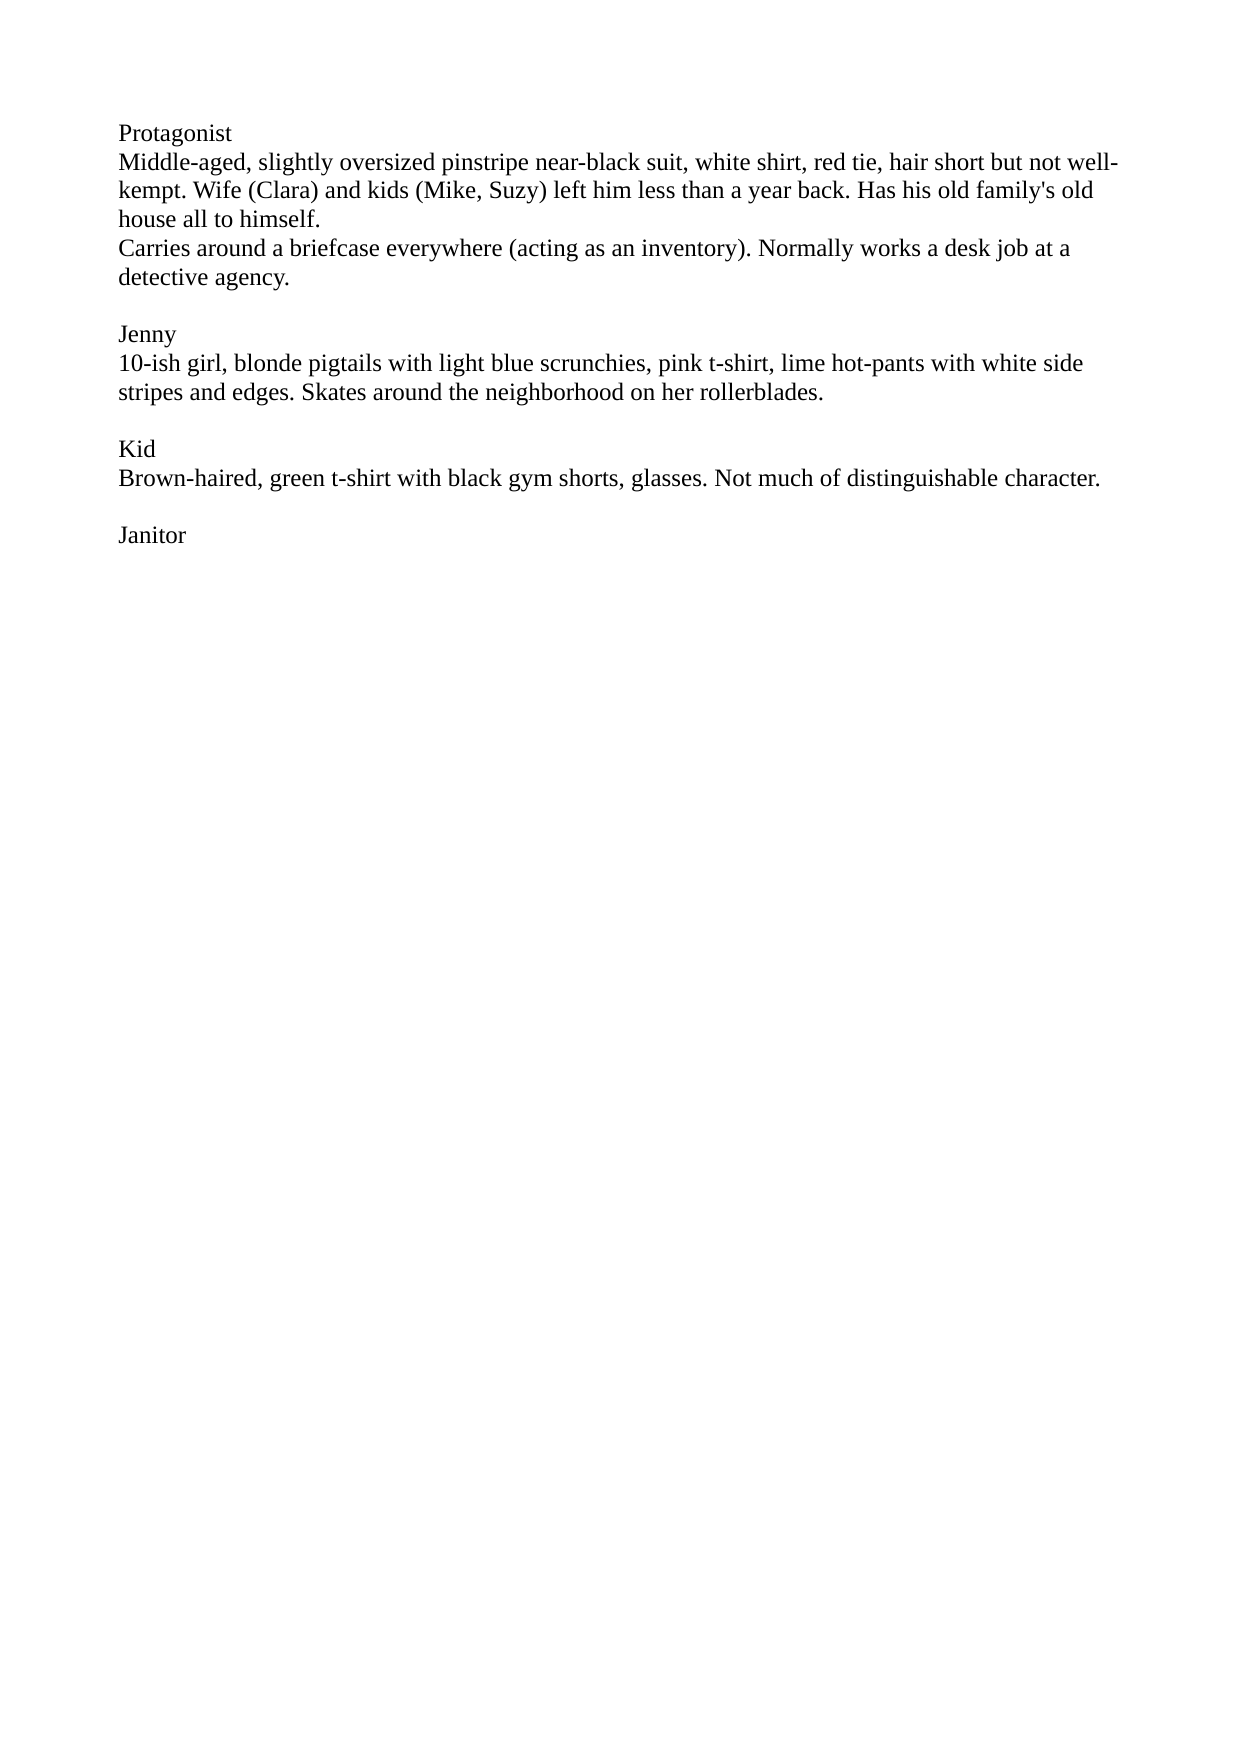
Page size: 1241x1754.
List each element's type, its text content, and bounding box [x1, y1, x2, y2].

text Jenny [118, 319, 1122, 348]
text Carries around a briefcase everywhere (acting as an inventory). Normally works a desk job at a detective agency. [118, 233, 1122, 291]
text Brown-haired, green t-shirt with black gym shorts, glasses. Not much of distinguishable character. [118, 463, 1122, 492]
text Janitor [118, 521, 1122, 549]
text Protagonist [118, 118, 1122, 147]
text 10-ish girl, blonde pigtails with light blue scrunchies, pink t-shirt, lime hot-pants with white side stripes and edges. Skates around the neighborhood on her rollerblades. [118, 348, 1122, 406]
text Middle-aged, slightly oversized pinstripe near-black suit, white shirt, red tie, hair short but not well-kempt. Wife (Clara) and kids (Mike, Suzy) left him less than a year back. Has his old family's old house all to himself. [118, 147, 1122, 233]
text Kid [118, 434, 1122, 463]
